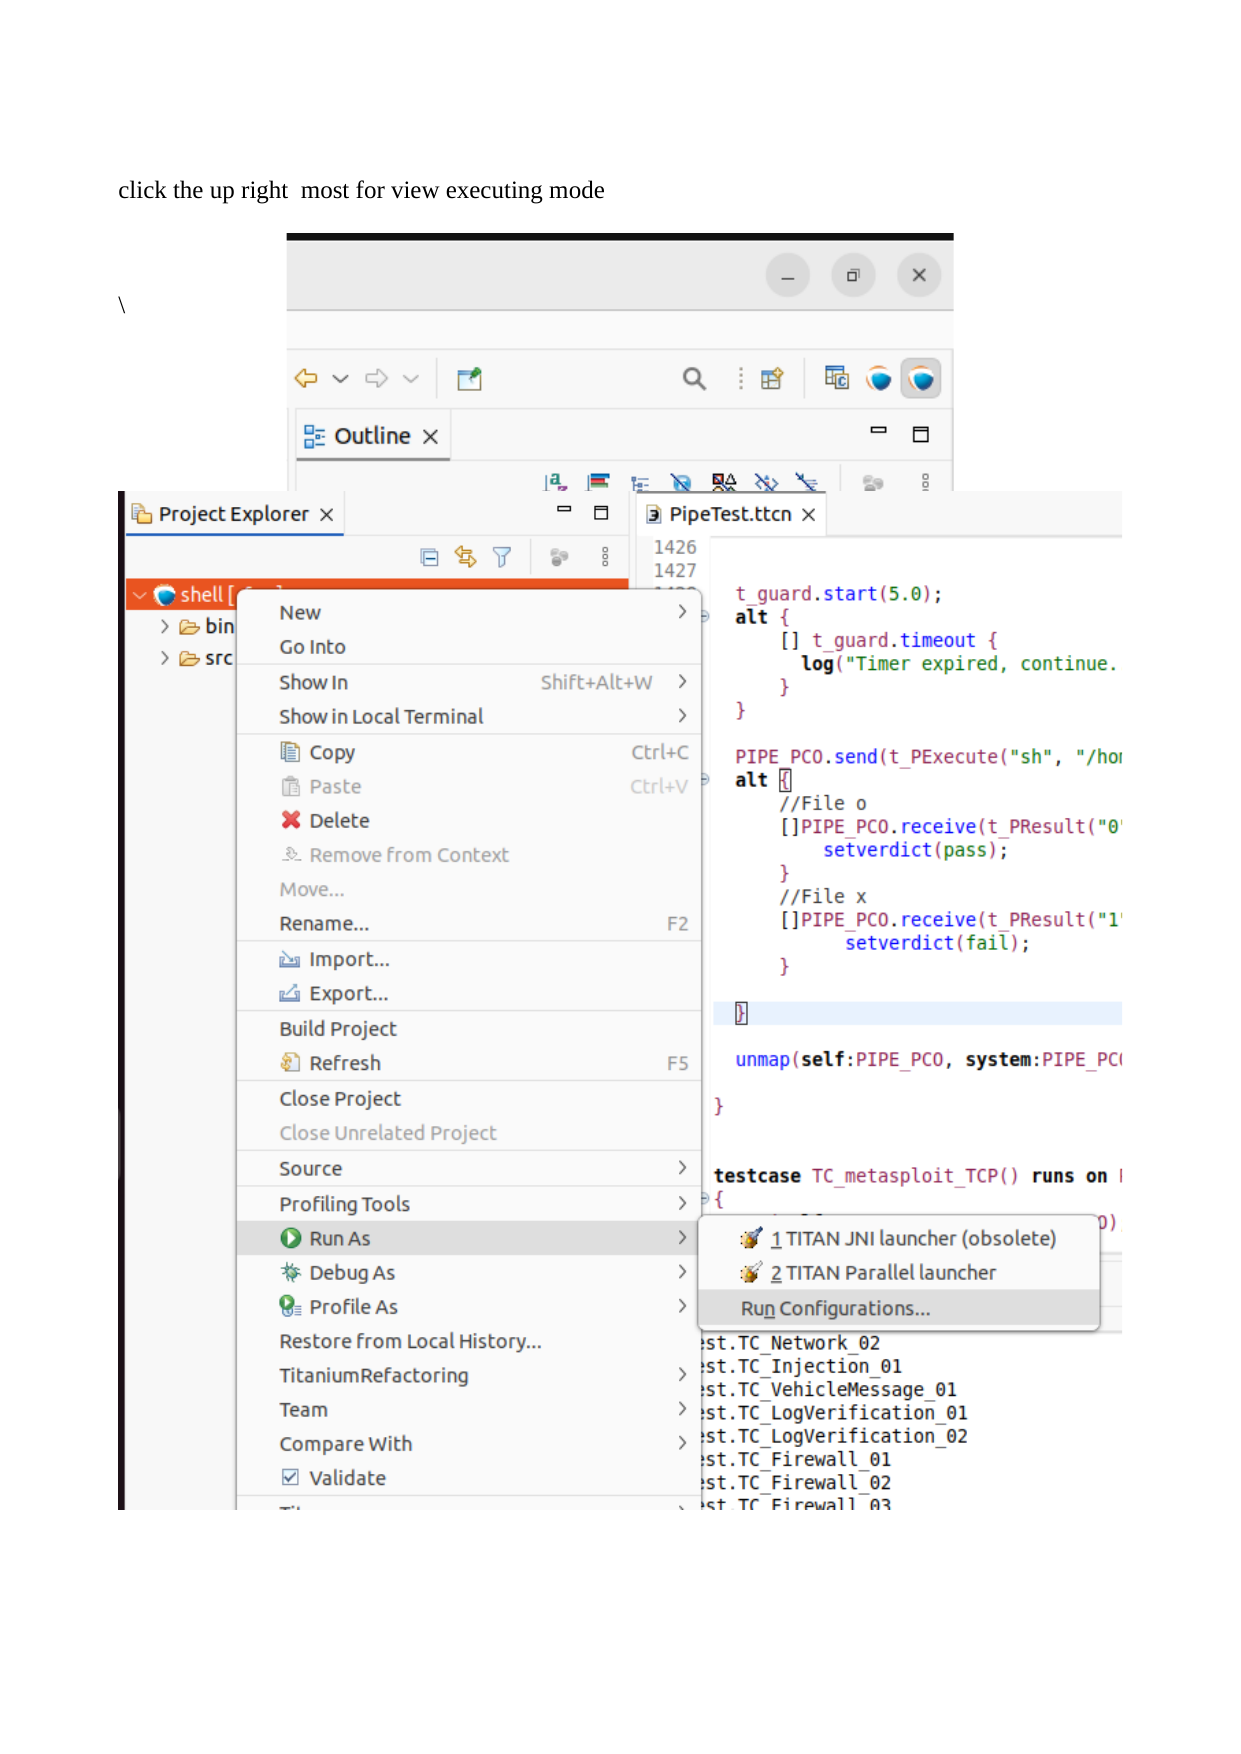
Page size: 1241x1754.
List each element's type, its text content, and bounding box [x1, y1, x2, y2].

picture [118, 233, 1123, 1510]
text \ [118, 291, 286, 319]
text [954, 291, 1122, 319]
text click the up right most for view executing mode [118, 118, 1122, 204]
